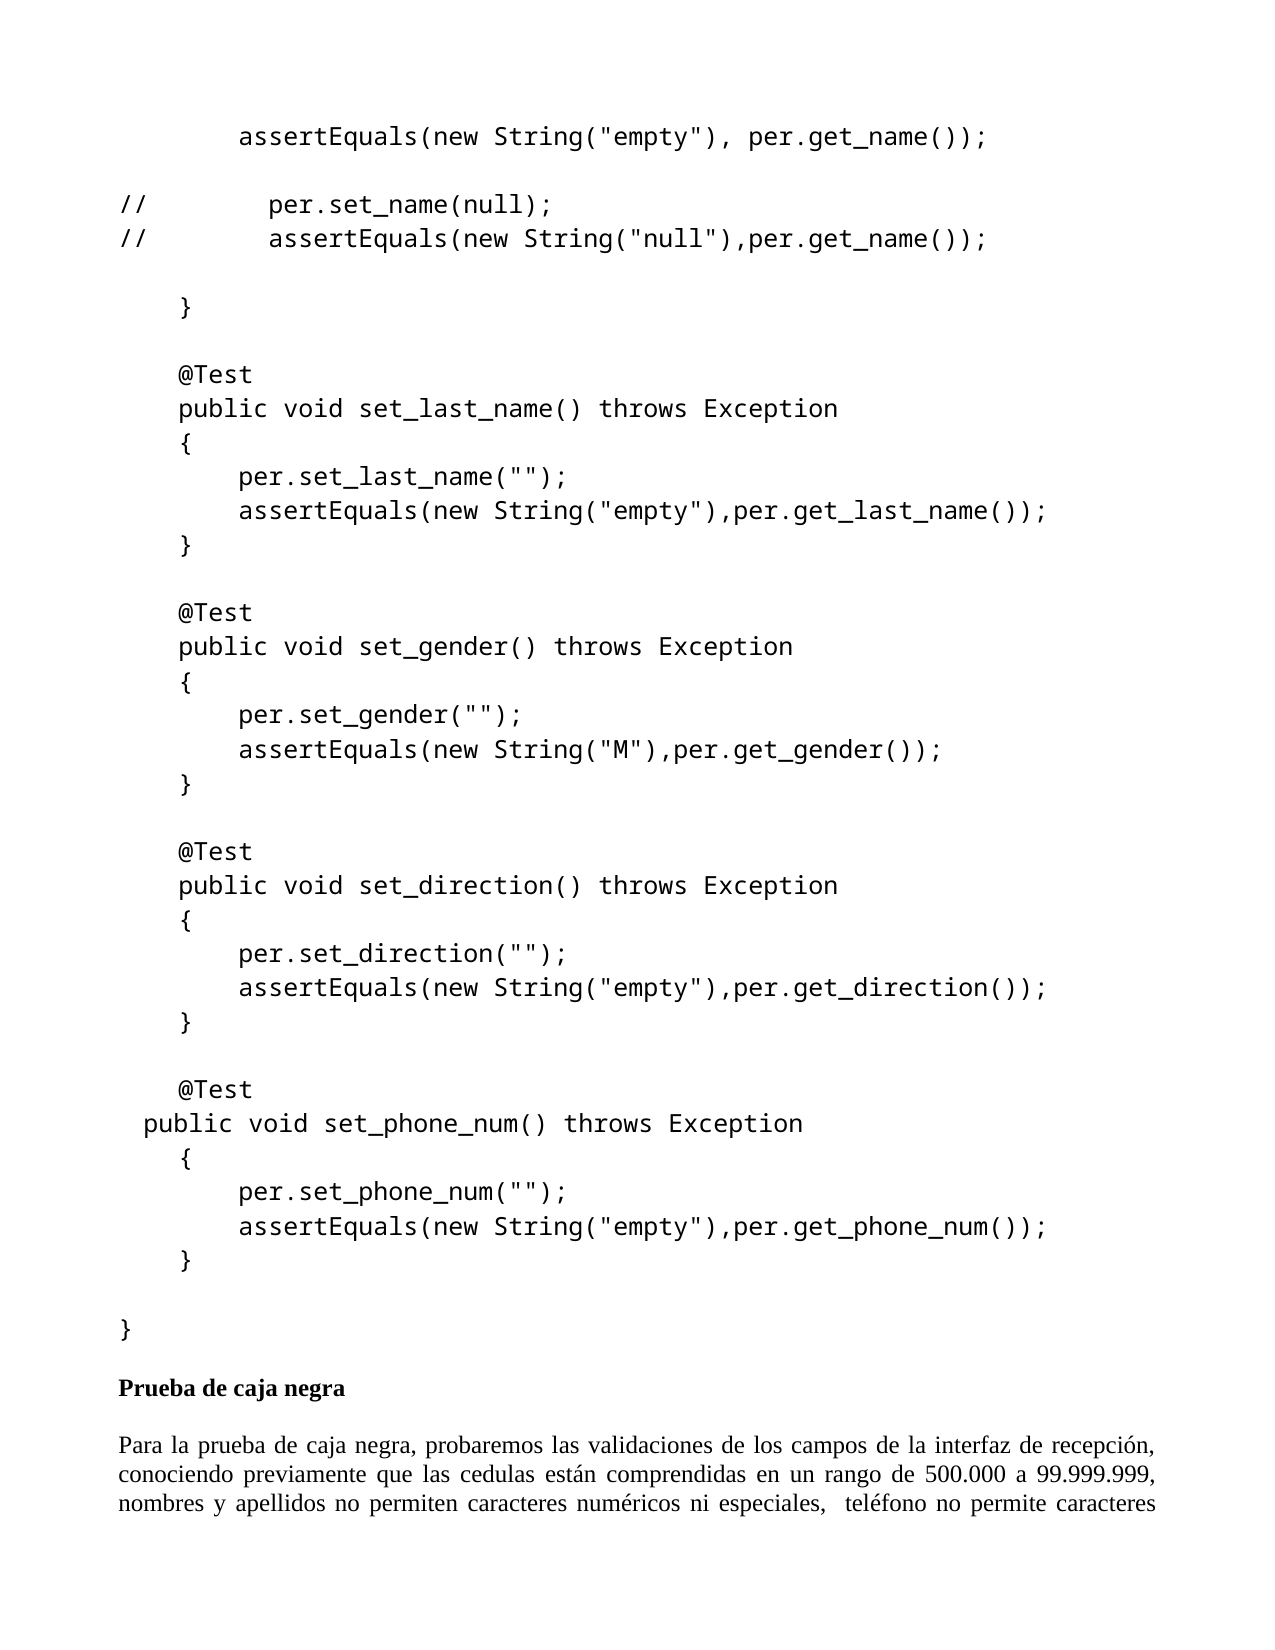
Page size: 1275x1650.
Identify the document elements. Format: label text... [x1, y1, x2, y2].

text assertEquals(new String("empty"),per.get_last_name()); [118, 493, 1157, 527]
text } [118, 765, 1157, 799]
text assertEquals(new String("M"),per.get_gender()); [118, 731, 1157, 765]
text @Test [118, 833, 1157, 867]
text per.set_gender(""); [118, 697, 1157, 731]
text } [118, 1310, 1157, 1344]
text // assertEquals(new String("null"),per.get_name()); [118, 220, 1157, 254]
text @Test [118, 595, 1157, 629]
text public void set_direction() throws Exception [118, 867, 1157, 902]
text @Test [118, 357, 1157, 391]
text assertEquals(new String("empty"),per.get_phone_num()); [118, 1208, 1157, 1242]
text } [118, 1004, 1157, 1038]
text public void set_phone_num() throws Exception [118, 1106, 1157, 1140]
text per.set_direction(""); [118, 936, 1157, 970]
text { [118, 1140, 1157, 1174]
text // per.set_name(null); [118, 186, 1157, 220]
text @Test [118, 1072, 1157, 1106]
text { [118, 902, 1157, 936]
text } [118, 288, 1157, 322]
text } [118, 1242, 1157, 1276]
text assertEquals(new String("empty"),per.get_direction()); [118, 970, 1157, 1004]
text public void set_gender() throws Exception [118, 629, 1157, 663]
text { [118, 425, 1157, 459]
text Para la prueba de caja negra, probaremos las validaciones de los campos de la interfaz de recepción, conociendo previamente que las cedulas están comprendidas en un rango de 500.000 a 99.999.999, nombres y apellidos no permiten caracteres numéricos ni especiales, teléfono no permite caracteres [118, 1431, 1157, 1517]
text per.set_phone_num(""); [118, 1174, 1157, 1208]
text } [118, 527, 1157, 561]
text { [118, 663, 1157, 697]
text per.set_last_name(""); [118, 459, 1157, 493]
text public void set_last_name() throws Exception [118, 391, 1157, 425]
text assertEquals(new String("empty"), per.get_name()); [118, 118, 1157, 152]
text Prueba de caja negra [118, 1373, 1157, 1402]
